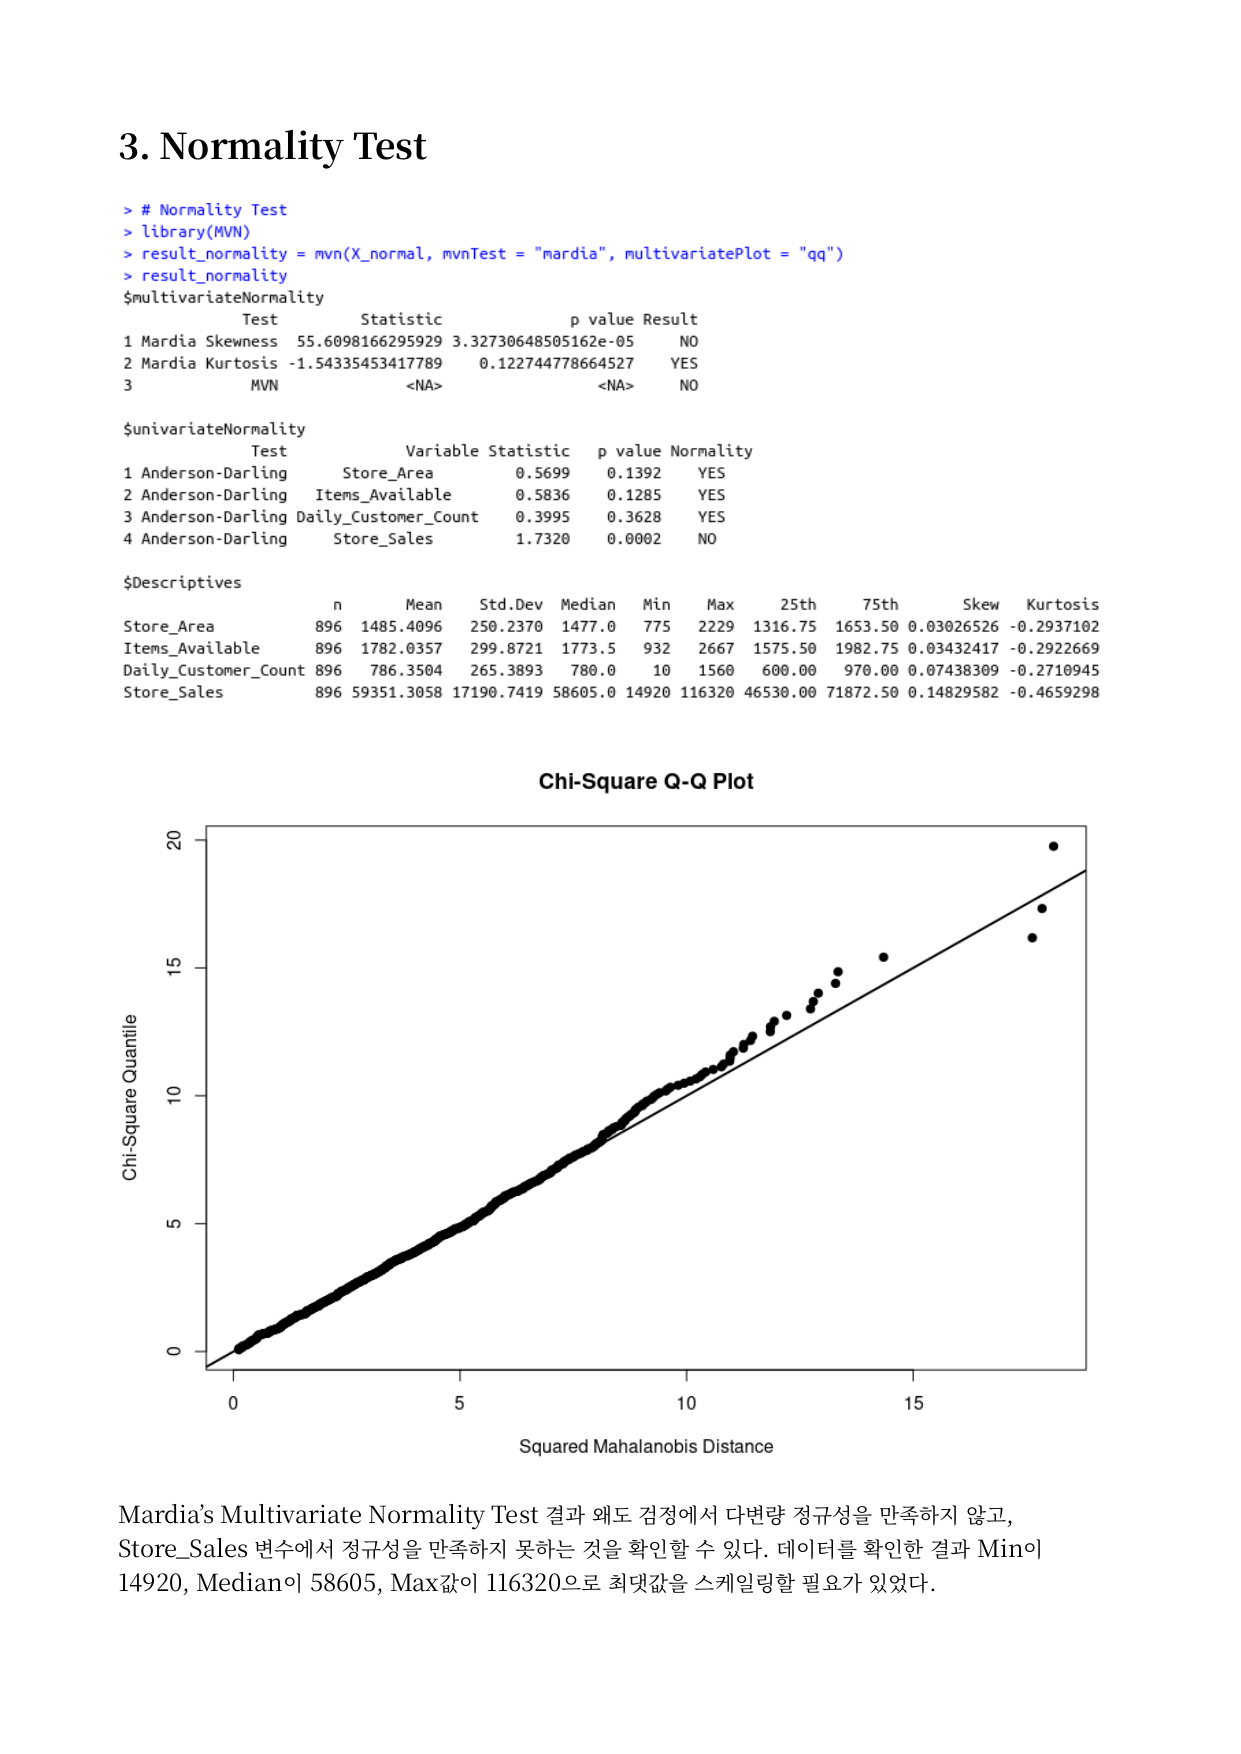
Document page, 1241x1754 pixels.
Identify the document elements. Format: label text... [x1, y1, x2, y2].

text Mardia’s Multivariate Normality Test 결과 왜도 검정에서 다변량 정규성을 만족하지 않고, Store_Sales 변수에서 정규성을 만족하지 못하는 것을 확인할 수 있다. 데이터를 확인한 결과 Min이 14920, Median이 58605, Max값이 116320으로 최댓값을 스케일링할 필요가 있었다. [118, 1496, 1122, 1599]
picture [118, 203, 1123, 706]
text 3. Normality Test [118, 118, 1122, 169]
picture [118, 739, 1123, 1462]
